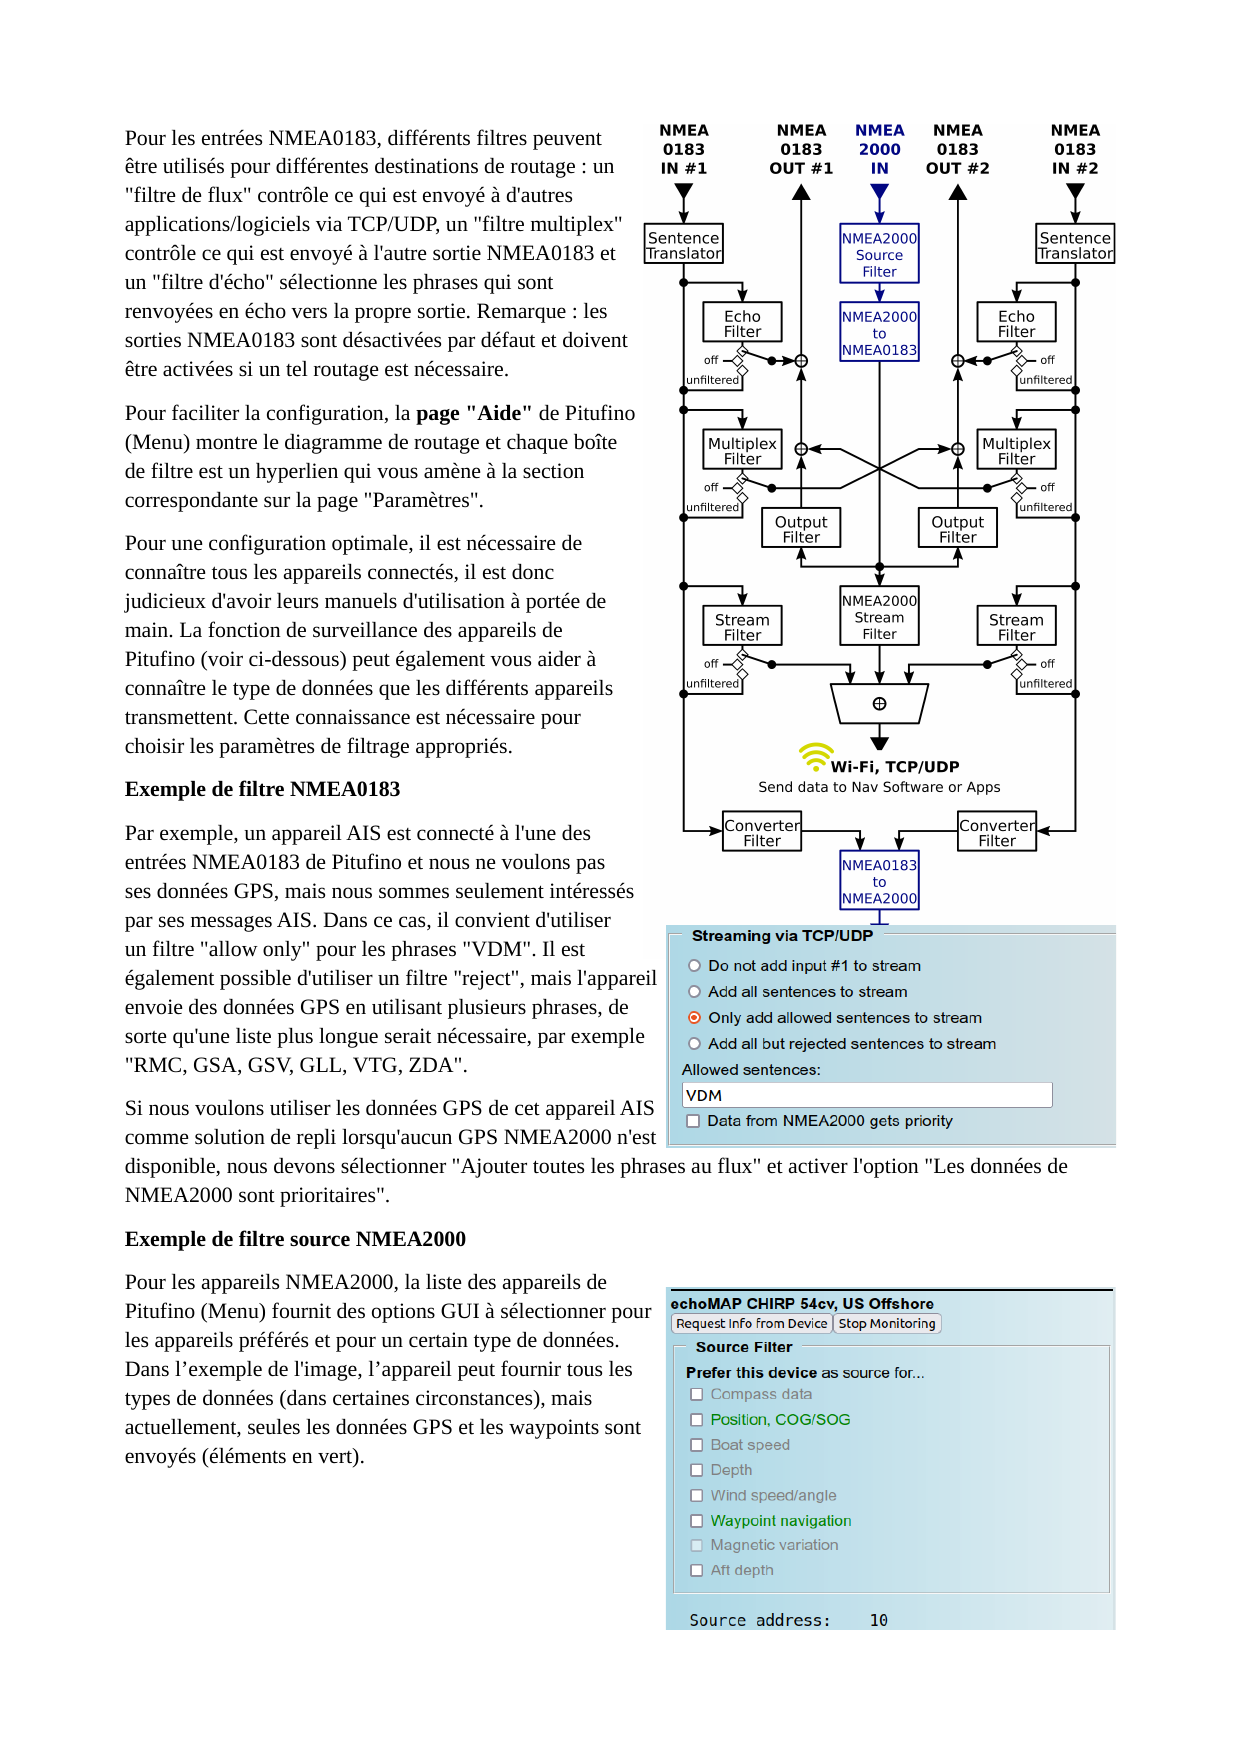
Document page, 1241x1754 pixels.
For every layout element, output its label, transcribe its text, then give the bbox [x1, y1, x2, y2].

text Pour les entrées NMEA0183, différents filtres peuvent être utilisés pour différentes destinations de routage : un "filtre de flux" contrôle ce qui est envoyé à d'autres applications/logiciels via TCP/UDP, un "filtre multiplex" contrôle ce qui est envoyé à l'autre sortie NMEA0183 et un "filtre d'écho" sélectionne les phrases qui sont renvoyées en écho vers la propre sortie. Remarque : les sorties NMEA0183 sont désactivées par défaut et doivent être activées si un tel routage est nécessaire. [124, 124, 643, 381]
text Pour faciliter la configuration, la page "Aide" de Pitufino (Menu) montre le diagramme de routage et chaque boîte de filtre est un hyperlien qui vous amène à la section correspondante sur la page "Paramètres". [124, 400, 643, 512]
text Pour une configuration optimale, il est nécessaire de connaître tous les appareils connectés, il est donc judicieux d'avoir leurs manuels d'utilisation à portée de main. La fonction de surveillance des appareils de Pitufino (voir ci-dessous) peut également vous aider à connaître le type de données que les différents appareils transmettent. Cette connaissance est nécessaire pour choisir les paramètres de filtrage appropriés. [124, 530, 643, 758]
picture [643, 124, 1117, 1148]
text Pour les appareils NMEA2000, la liste des appareils de Pitufino (Menu) fournit des options GUI à sélectionner pour les appareils préférés et pour un certain type de données. Dans l’exemple de l'image, l’appareil peut fournir tous les types de données (dans certaines circonstances), mais actuellement, seules les données GPS et les waypoints sont envoyés (éléments en vert). [124, 1269, 1116, 1468]
text Si nous voulons utiliser les données GPS de cet appareil AIS comme solution de repli lorsqu'aucun GPS NMEA2000 n'est disponible, nous devons sélectionner "Ajouter toutes les phrases au flux" et activer l'option "Les données de NMEA2000 sont prioritaires". [124, 1095, 1116, 1207]
text Exemple de filtre NMEA0183 [124, 776, 643, 802]
picture [665, 1287, 1116, 1630]
text Exemple de filtre source NMEA2000 [124, 1226, 1116, 1251]
text Par exemple, un appareil AIS est connecté à l'une des entrées NMEA0183 de Pitufino et nous ne voulons pas ses données GPS, mais nous sommes seulement intéressés par ses messages AIS. Dans ce cas, il convient d'utiliser un filtre "allow only" pour les phrases "VDM". Il est également possible d'utiliser un filtre "reject", mais l'appareil envoie des données GPS en utilisant plusieurs phrases, de sorte qu'une liste plus longue serait nécessaire, par exemple "RMC, GSA, GSV, GLL, VTG, ZDA". [124, 820, 666, 1077]
